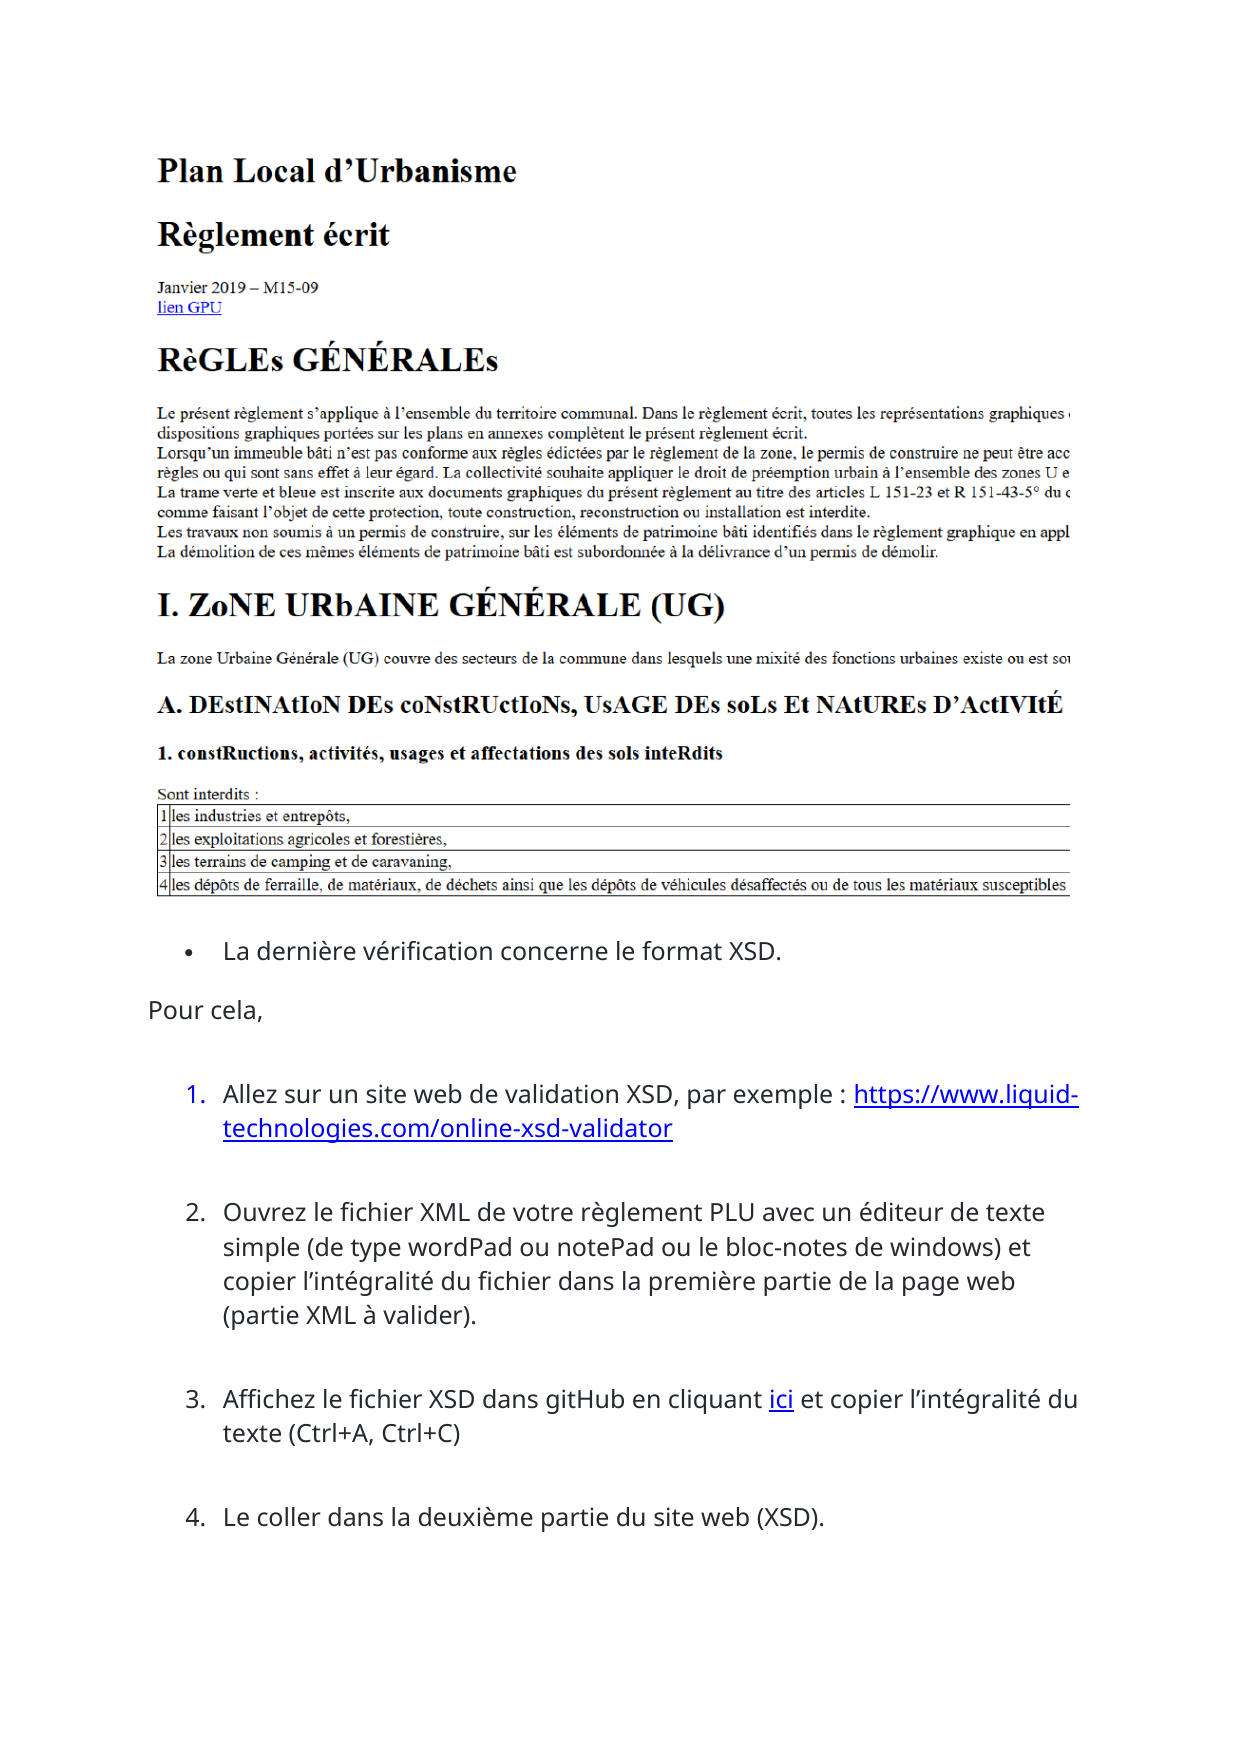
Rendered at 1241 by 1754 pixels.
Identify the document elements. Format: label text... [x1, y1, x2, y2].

list Le coller dans la deuxième partie du site web (XSD). [185, 1499, 1093, 1533]
list La dernière vérification concerne le format XSD. [185, 934, 1093, 968]
text Pour cela, [148, 993, 1093, 1027]
list Ouvrez le fichier XML de votre règlement PLU avec un éditeur de texte simple (de type wordPad ou notePad ou le bloc-notes de windows) et copier l’intégralité du fichier dans la première partie de la page web (partie XML à valider). [185, 1195, 1093, 1331]
list Allez sur un site web de validation XSD, par exemple : https://www.liquid-technologies.com/online-xsd-validator [185, 1077, 1093, 1145]
list Affichez le fichier XSD dans gitHub en cliquant ici et copier l’intégralité du texte (Ctrl+A, Ctrl+C) [185, 1381, 1093, 1449]
picture [147, 147, 1093, 909]
